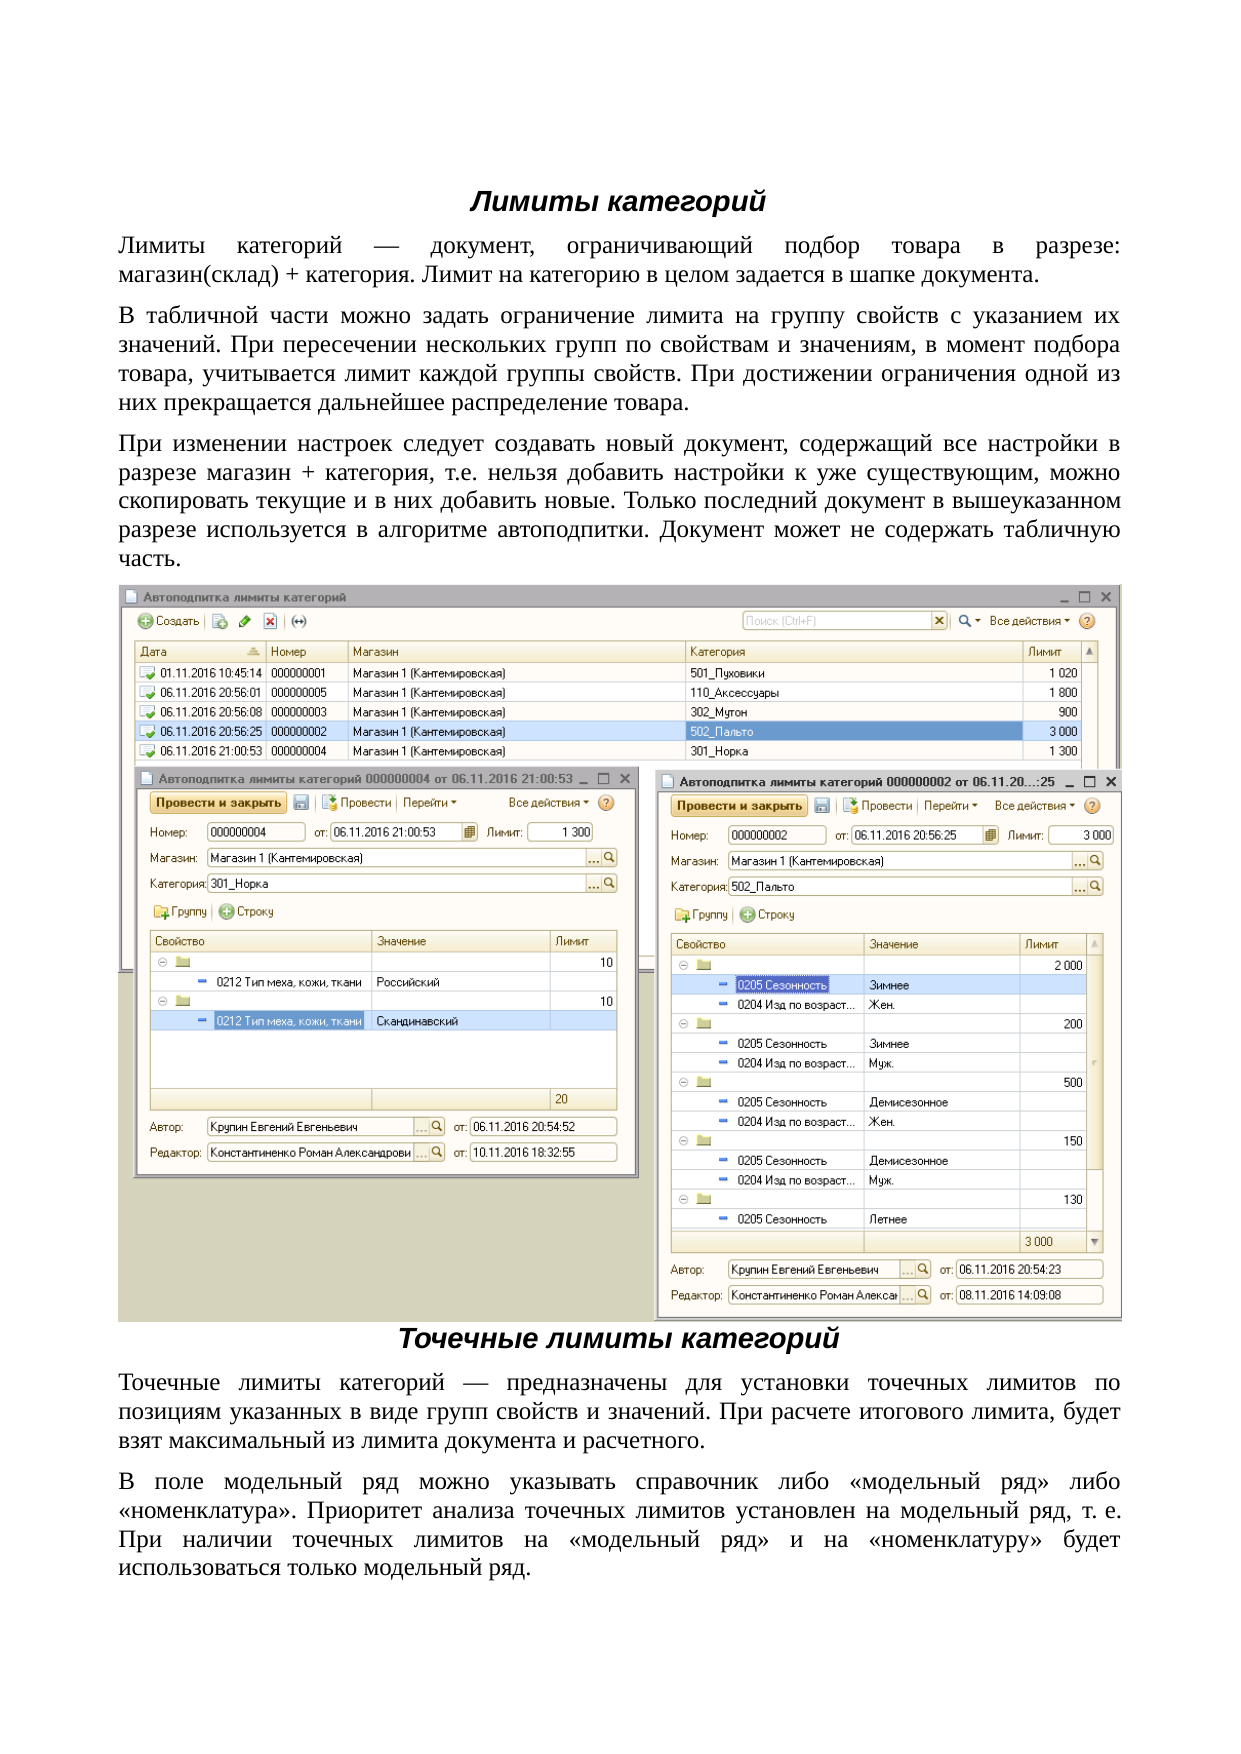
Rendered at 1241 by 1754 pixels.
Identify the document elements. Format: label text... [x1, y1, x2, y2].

subtitle Лимиты категорий [118, 184, 1122, 218]
text При изменении настроек следует создавать новый документ, содержащий все настройки в разрезе магазин + категория, т.е. нельзя добавить настройки к уже существующим, можно скопировать текущие и в них добавить новые. Только последний документ в вышеуказанном разрезе используется в алгоритме автоподпитки. Документ может не содержать табличную часть. [118, 428, 1122, 572]
subtitle Точечные лимиты категорий [118, 1322, 1122, 1355]
text В поле модельный ряд можно указывать справочник либо «модельный ряд» либо «номенклатура». Приоритет анализа точечных лимитов установлен на модельный ряд, т. е. При наличии точечных лимитов на «модельный ряд» и на «номенклатуру» будет использоваться только модельный ряд. [118, 1466, 1122, 1581]
text В табличной части можно задать ограничение лимита на группу свойств с указанием их значений. При пересечении нескольких групп по свойствам и значениям, в момент подбора товара, учитывается лимит каждой группы свойств. При достижении ограничения одной из них прекращается дальнейшее распределение товара. [118, 300, 1122, 415]
picture [118, 584, 1122, 1322]
text Точечные лимиты категорий — предназначены для установки точечных лимитов по позициям указанных в виде групп свойств и значений. При расчете итогового лимита, будет взят максимальный из лимита документа и расчетного. [118, 1367, 1122, 1454]
text Лимиты категорий — документ, ограничивающий подбор товара в разрезе: магазин(склад) + категория. Лимит на категорию в целом задается в шапке документа. [118, 230, 1122, 288]
